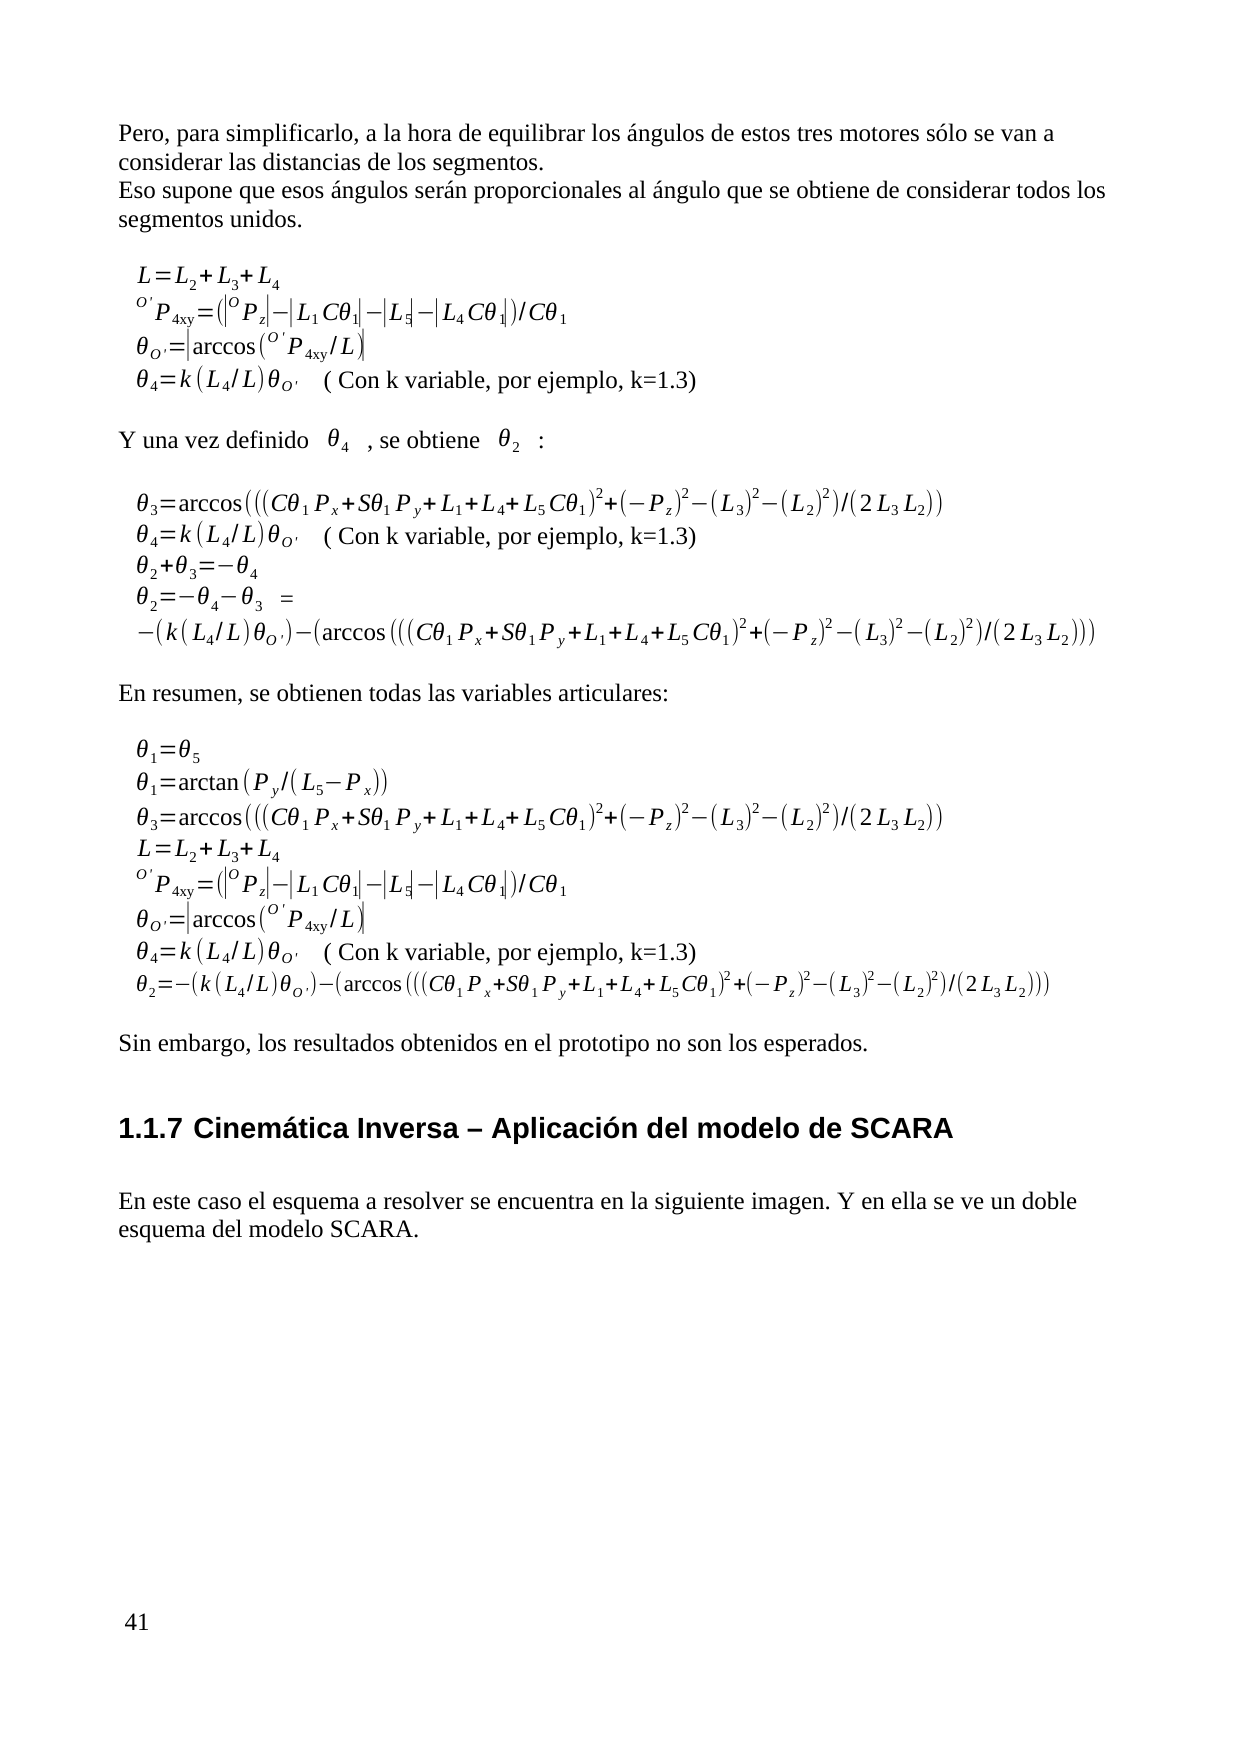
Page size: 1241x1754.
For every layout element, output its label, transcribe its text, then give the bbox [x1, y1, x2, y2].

text ( Con k variable, por ejemplo, k=1.3) [118, 936, 1122, 968]
text En este caso el esquema a resolver se encuentra en la siguiente imagen. Y en ella se ve un doble esquema del modelo SCARA. [118, 1186, 1122, 1243]
text = [118, 583, 1122, 614]
text Y una vez definido, se obtiene: [118, 424, 1122, 456]
text En resumen, se obtienen todas las variables articulares: [118, 678, 1122, 707]
subtitle Cinemática Inversa – Aplicación del modelo de SCARA [118, 1111, 1122, 1144]
text ( Con k variable, por ejemplo, k=1.3) [118, 363, 1122, 396]
text Eso supone que esos ángulos serán proporcionales al ángulo que se obtiene de considerar todos los segmentos unidos. [118, 176, 1122, 233]
text Pero, para simplificarlo, a la hora de equilibrar los ángulos de estos tres motores sólo se van a considerar las distancias de los segmentos. [118, 118, 1122, 176]
text ( Con k variable, por ejemplo, k=1.3) [118, 519, 1122, 551]
text Sin embargo, los resultados obtenidos en el prototipo no son los esperados. [118, 1028, 1122, 1057]
